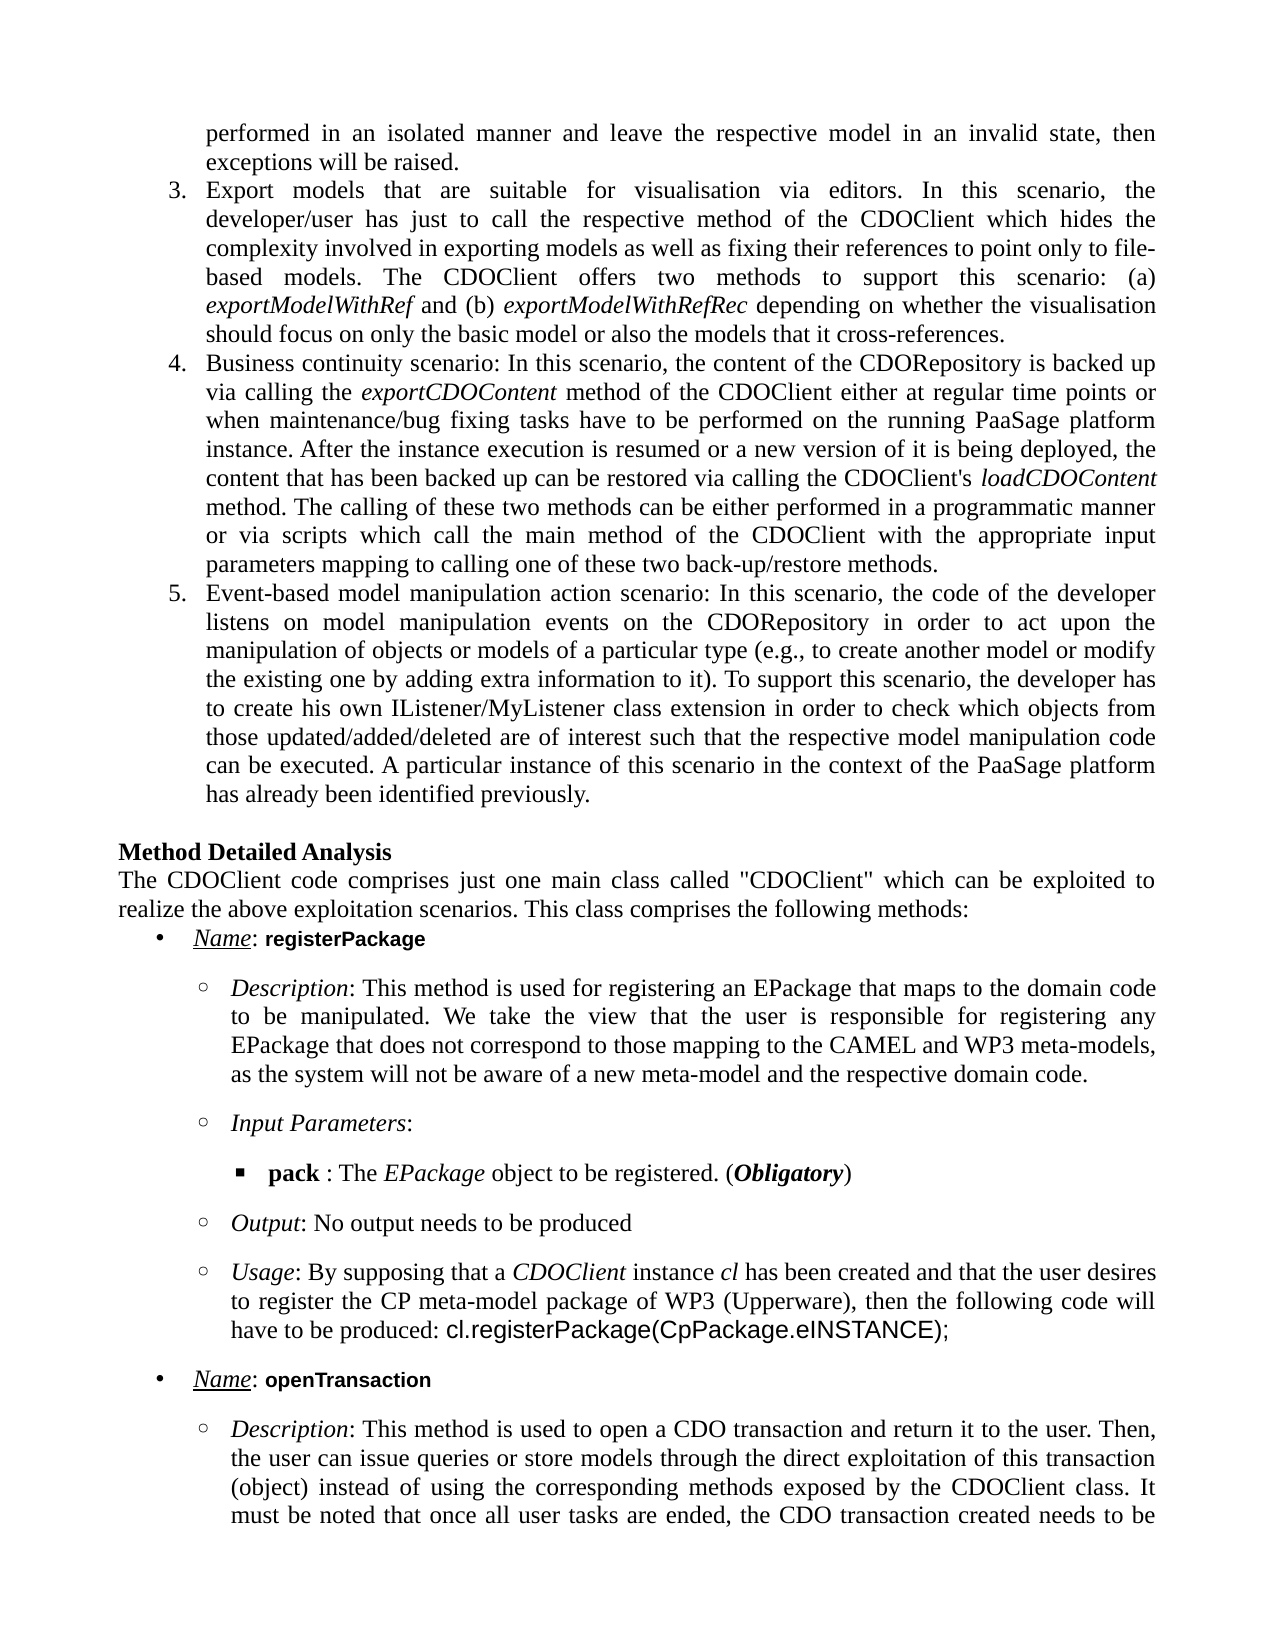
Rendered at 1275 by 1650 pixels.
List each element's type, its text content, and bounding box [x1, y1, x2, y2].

list Export models that are suitable for visualisation via editors. In this scenario, the developer/user has just to call the respective method of the CDOClient which hides the complexity involved in exporting models as well as fixing their references to point only to file-based models. The CDOClient offers two methods to support this scenario: (a) exportModelWithRef and (b) exportModelWithRefRec depending on whether the visualisation should focus on only the basic model or also the models that it cross-references. [168, 176, 1157, 348]
list Event-based model manipulation action scenario: In this scenario, the code of the developer listens on model manipulation events on the CDORepository in order to act upon the manipulation of objects or models of a particular type (e.g., to create another model or modify the existing one by adding extra information to it). To support this scenario, the developer has to create his own IListener/MyListener class extension in order to check which objects from those updated/added/deleted are of interest such that the respective model manipulation code can be executed. A particular instance of this scenario in the context of the PaaSage platform has already been identified previously. [168, 578, 1157, 808]
list Description: This method is used for registering an EPackage that maps to the domain code to be manipulated. We take the view that the user is responsible for registering any EPackage that does not correspond to those mapping to the CAMEL and WP3 meta-models, as the system will not be aware of a new meta-model and the respective domain code. [193, 973, 1157, 1088]
list pack : The EPackage object to be registered. (Obligatory) [231, 1158, 1157, 1187]
list Usage: By supposing that a CDOClient instance cl has been created and that the user desires to register the CP meta-model package of WP3 (Upperware), then the following code will have to be produced: cl.registerPackage(CpPackage.eINSTANCE); [193, 1257, 1157, 1344]
list performed in an isolated manner and leave the respective model in an invalid state, then exceptions will be raised. [168, 118, 1157, 176]
text Method Detailed Analysis [118, 837, 1157, 866]
list Output: No output needs to be produced [193, 1208, 1157, 1236]
list Description: This method is used to open a CDO transaction and return it to the user. Then, the user can issue queries or store models through the direct exploitation of this transaction (object) instead of using the corresponding methods exposed by the CDOClient class. It must be noted that once all user tasks are ended, the CDO transaction created needs to be [193, 1414, 1157, 1529]
list Name: openTransaction [156, 1364, 1157, 1393]
list Business continuity scenario: In this scenario, the content of the CDORepository is backed up via calling the exportCDOContent method of the CDOClient either at regular time points or when maintenance/bug fixing tasks have to be performed on the running PaaSage platform instance. After the instance execution is resumed or a new version of it is being deployed, the content that has been backed up can be restored via calling the CDOClient's loadCDOContent method. The calling of these two methods can be either performed in a programmatic manner or via scripts which call the main method of the CDOClient with the appropriate input parameters mapping to calling one of these two back-up/restore methods. [168, 348, 1157, 578]
list Input Parameters: [193, 1108, 1157, 1137]
list Name: registerPackage [156, 923, 1157, 952]
text The CDOClient code comprises just one main class called "CDOClient" which can be exploited to realize the above exploitation scenarios. This class comprises the following methods: [118, 866, 1157, 923]
